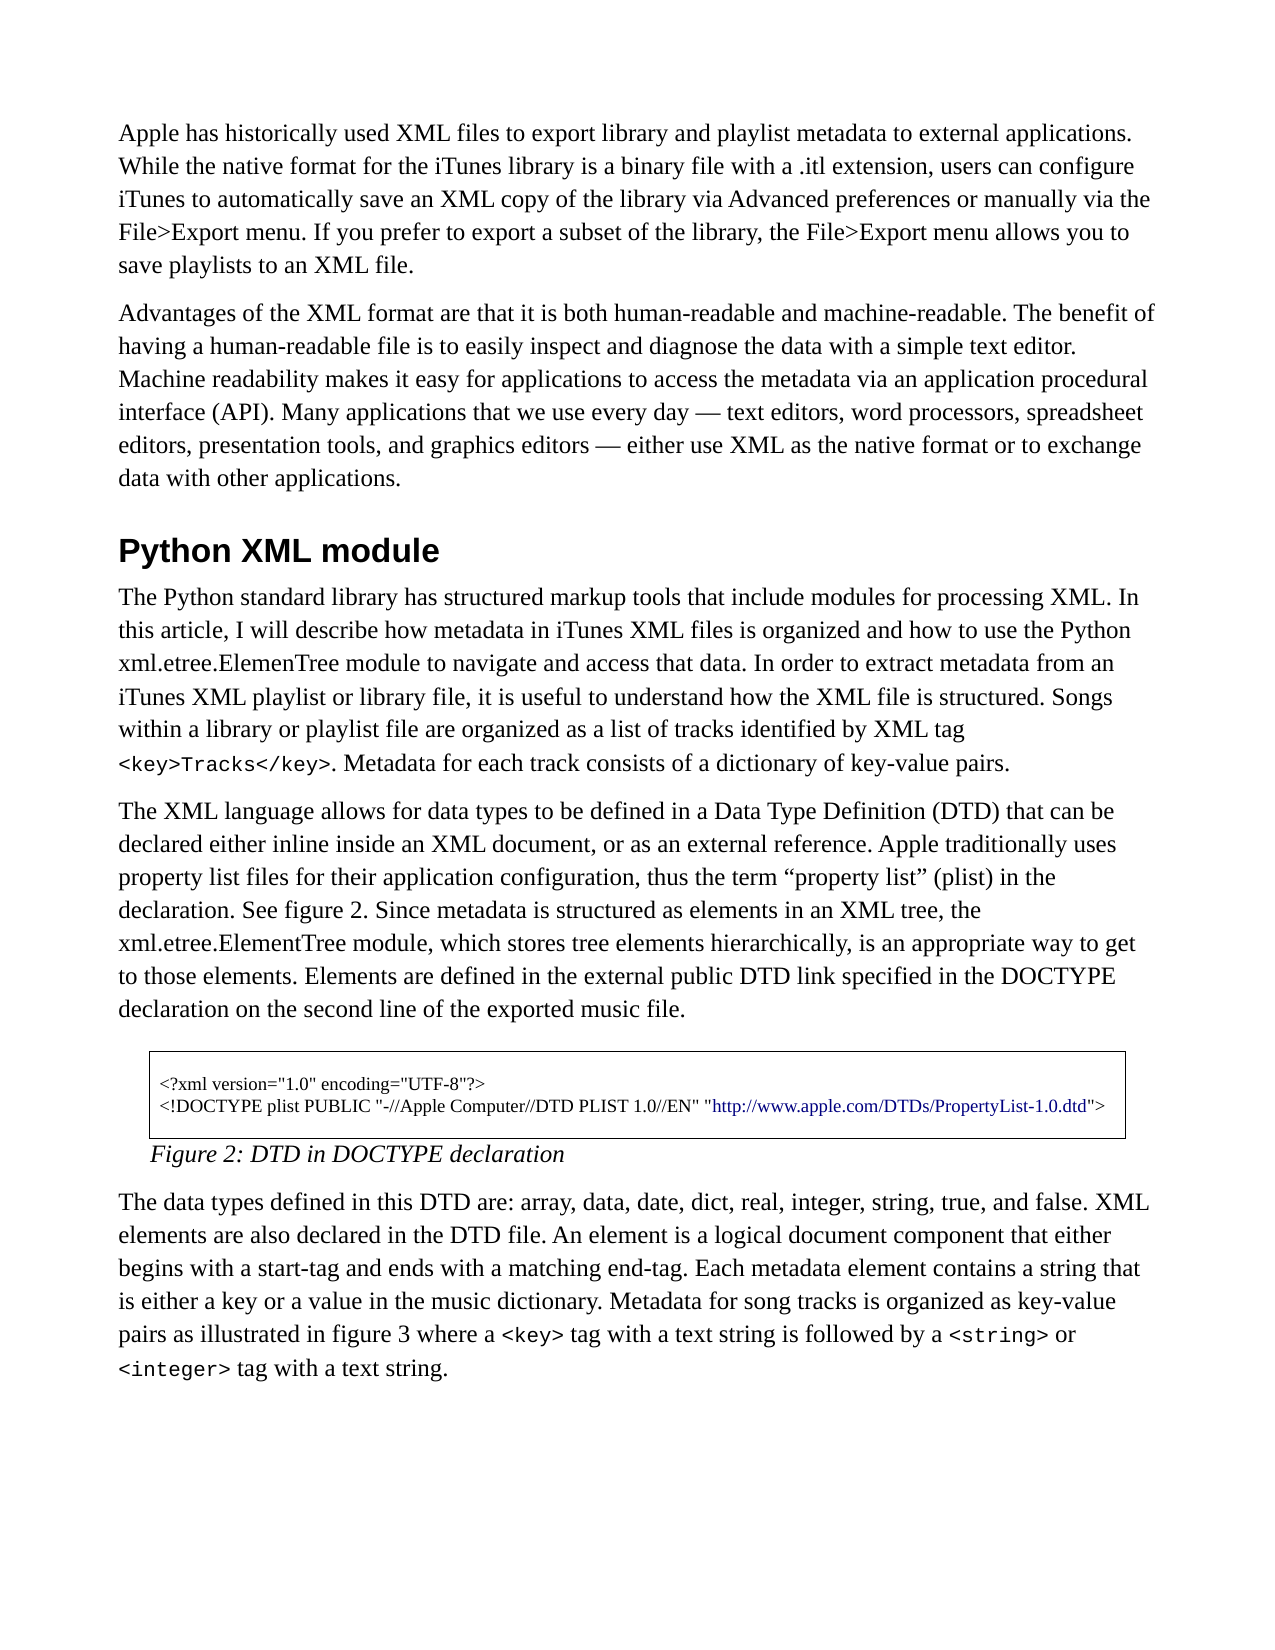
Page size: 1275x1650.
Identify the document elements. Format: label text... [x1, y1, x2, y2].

text The Python standard library has structured markup tools that include modules for processing XML. In this article, I will describe how metadata in iTunes XML files is organized and how to use the Python xml.etree.ElemenTree module to navigate and access that data. In order to extract metadata from an iTunes XML playlist or library file, it is useful to understand how the XML file is structured. Songs within a library or playlist file are organized as a list of tracks identified by XML tag <key>Tracks</key>. Metadata for each track consists of a dictionary of key-value pairs. [118, 582, 1157, 777]
text Figure 2: DTD in DOCTYPE declaration [150, 1139, 1125, 1168]
text Figure 2: DTD in DOCTYPE declaration [150, 1064, 1125, 1138]
text [150, 1052, 1125, 1064]
text The XML language allows for data types to be defined in a Data Type Definition (DTD) that can be declared either inline inside an XML document, or as an external reference. Apple traditionally uses property list files for their application configuration, thus the term “property list” (plist) in the declaration. See figure 2. Since metadata is structured as elements in an XML tree, the xml.etree.ElementTree module, which stores tree elements hierarchically, is an appropriate way to get to those elements. Elements are defined in the external public DTD link specified in the DOCTYPE declaration on the second line of the exported music file. [118, 796, 1157, 1023]
text Apple has historically used XML files to export library and playlist metadata to external applications. While the native format for the iTunes library is a binary file with a .itl extension, users can configure iTunes to automatically save an XML copy of the library via Advanced preferences or manually via the File>Export menu. If you prefer to export a subset of the library, the File>Export menu allows you to save playlists to an XML file. [118, 118, 1157, 279]
subtitle Python XML module [118, 531, 1157, 570]
text The data types defined in this DTD are: array, data, date, dict, real, integer, string, true, and false. XML elements are also declared in the DTD file. An element is a logical document component that either begins with a start-tag and ends with a matching end-tag. Each metadata element contains a string that is either a key or a value in the music dictionary. Metadata for song tracks is organized as key-value pairs as illustrated in figure 3 where a <key> tag with a text string is followed by a <string> or <integer> tag with a text string. [118, 1057, 1157, 1382]
text Advantages of the XML format are that it is both human-readable and machine-readable. The benefit of having a human-readable file is to easily inspect and diagnose the data with a simple text editor. Machine readability makes it easy for applications to access the metadata via an application procedural interface (API). Many applications that we use every day — text editors, word processors, spreadsheet editors, presentation tools, and graphics editors — either use XML as the native format or to exchange data with other applications. [118, 298, 1157, 492]
